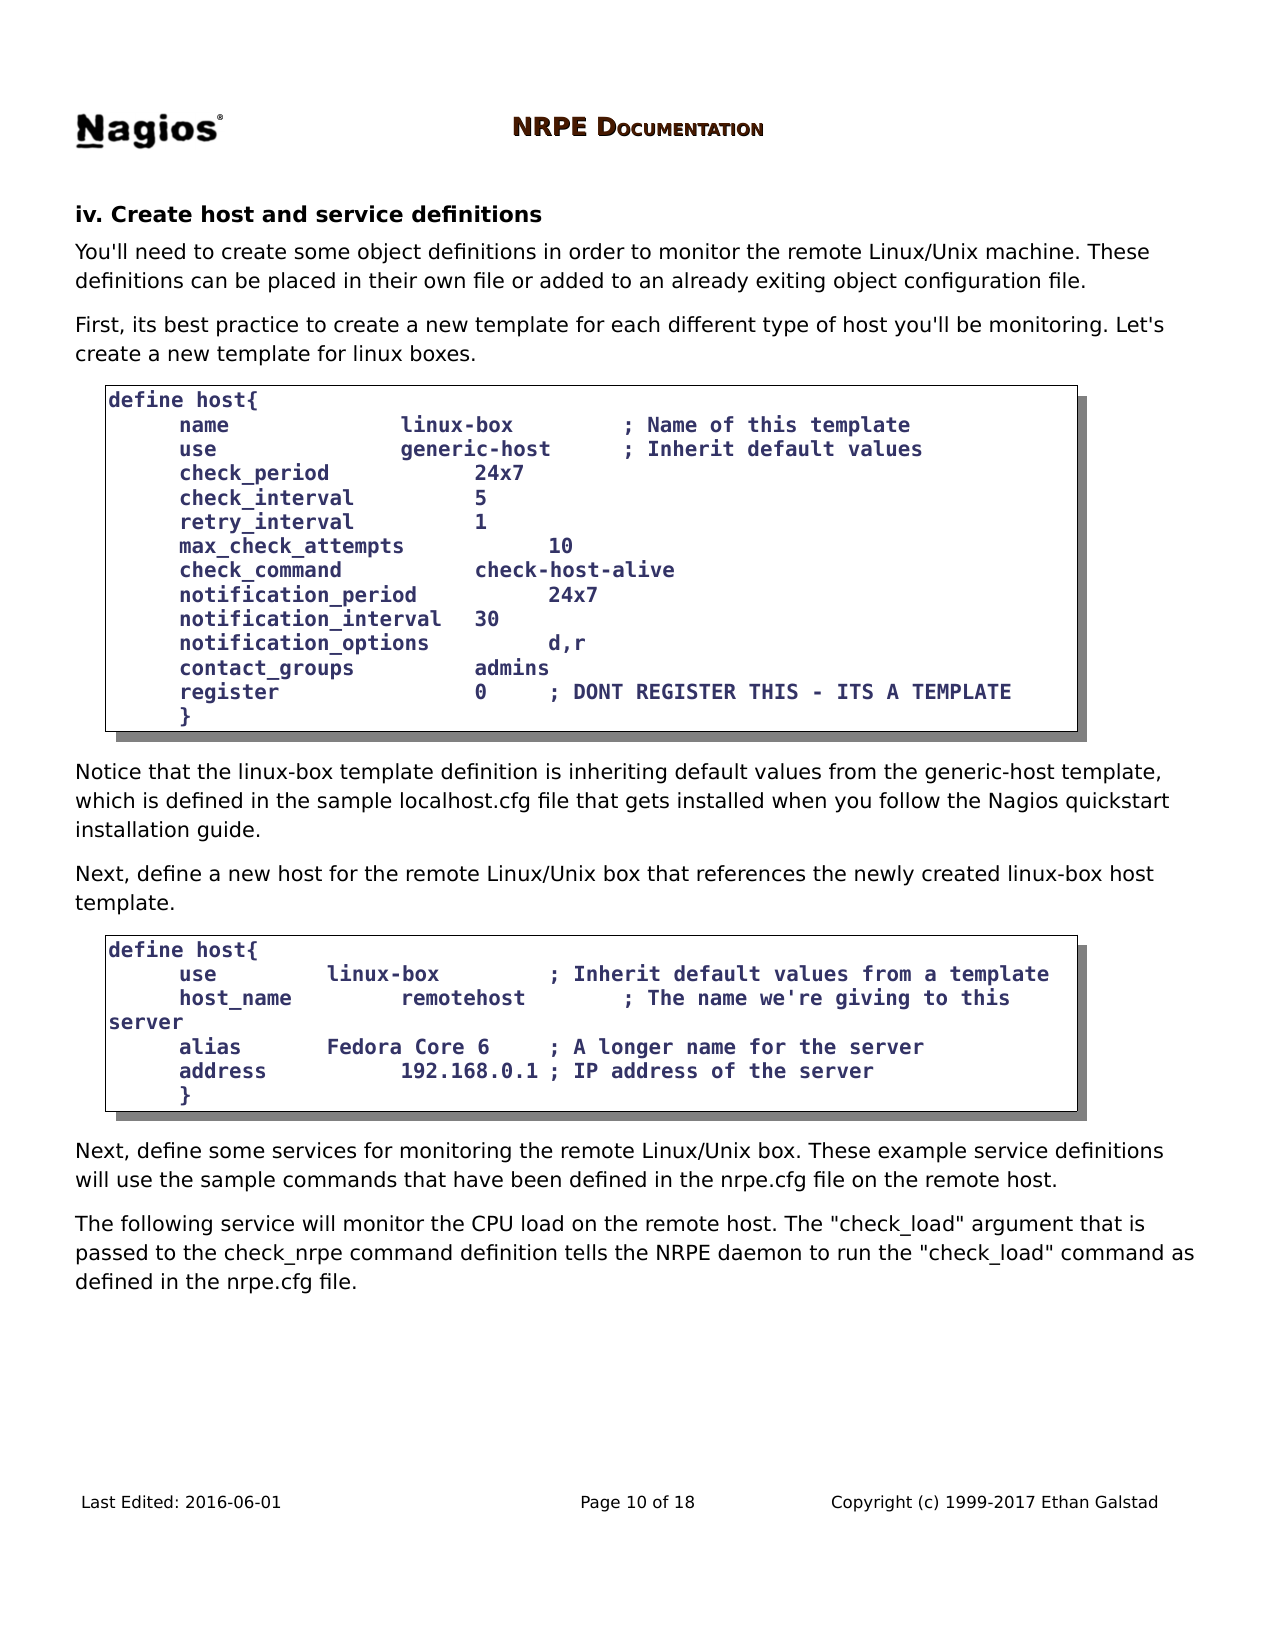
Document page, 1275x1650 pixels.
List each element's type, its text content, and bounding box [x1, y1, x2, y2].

text use linux-box ; Inherit default values from a template [106, 959, 1077, 983]
text You'll need to create some object definitions in order to monitor the remote Linux/Unix machine. These definitions can be placed in their own file or added to an already exiting object configuration file. [75, 240, 1200, 293]
text notification_options d,r [106, 628, 1077, 652]
text contact_groups admins [106, 652, 1077, 677]
text notification_interval 30 [106, 604, 1077, 628]
text address 192.168.0.1 ; IP address of the server [106, 1056, 1077, 1080]
text } [106, 701, 1077, 731]
text name linux-box ; Name of this template [106, 410, 1077, 434]
text define host{ [106, 386, 1077, 410]
picture [75, 112, 225, 150]
text retry_interval 1 [106, 507, 1077, 531]
text max_check_attempts 10 [106, 531, 1077, 555]
text Next, define a new host for the remote Linux/Unix box that references the newly created linux-box host template. [75, 862, 1200, 915]
text define host{ [106, 936, 1077, 959]
text check_period 24x7 [106, 458, 1077, 482]
text Notice that the linux-box template definition is inheriting default values from the generic-host template, which is defined in the sample localhost.cfg file that gets installed when you follow the Nagios quickstart installation guide. [75, 760, 1200, 842]
subtitle iv. Create host and service definitions [75, 202, 1200, 228]
text use generic-host ; Inherit default values [106, 434, 1077, 458]
text host_name remotehost ; The name we're giving to this server [106, 983, 1077, 1032]
text check_command check-host-alive [106, 555, 1077, 579]
text } [106, 1080, 1077, 1111]
text register 0 ; DONT REGISTER THIS - ITS A TEMPLATE [106, 677, 1077, 701]
text notification_period 24x7 [106, 579, 1077, 604]
text alias Fedora Core 6 ; A longer name for the server [106, 1032, 1077, 1056]
text First, its best practice to create a new template for each different type of host you'll be monitoring. Let's create a new template for linux boxes. [75, 313, 1200, 366]
text Next, define some services for monitoring the remote Linux/Unix box. These example service definitions will use the sample commands that have been defined in the nrpe.cfg file on the remote host. [75, 1139, 1200, 1192]
text check_interval 5 [106, 482, 1077, 507]
text The following service will monitor the CPU load on the remote host. The "check_load" argument that is passed to the check_nrpe command definition tells the NRPE daemon to run the "check_load" command as defined in the nrpe.cfg file. [75, 1212, 1200, 1294]
